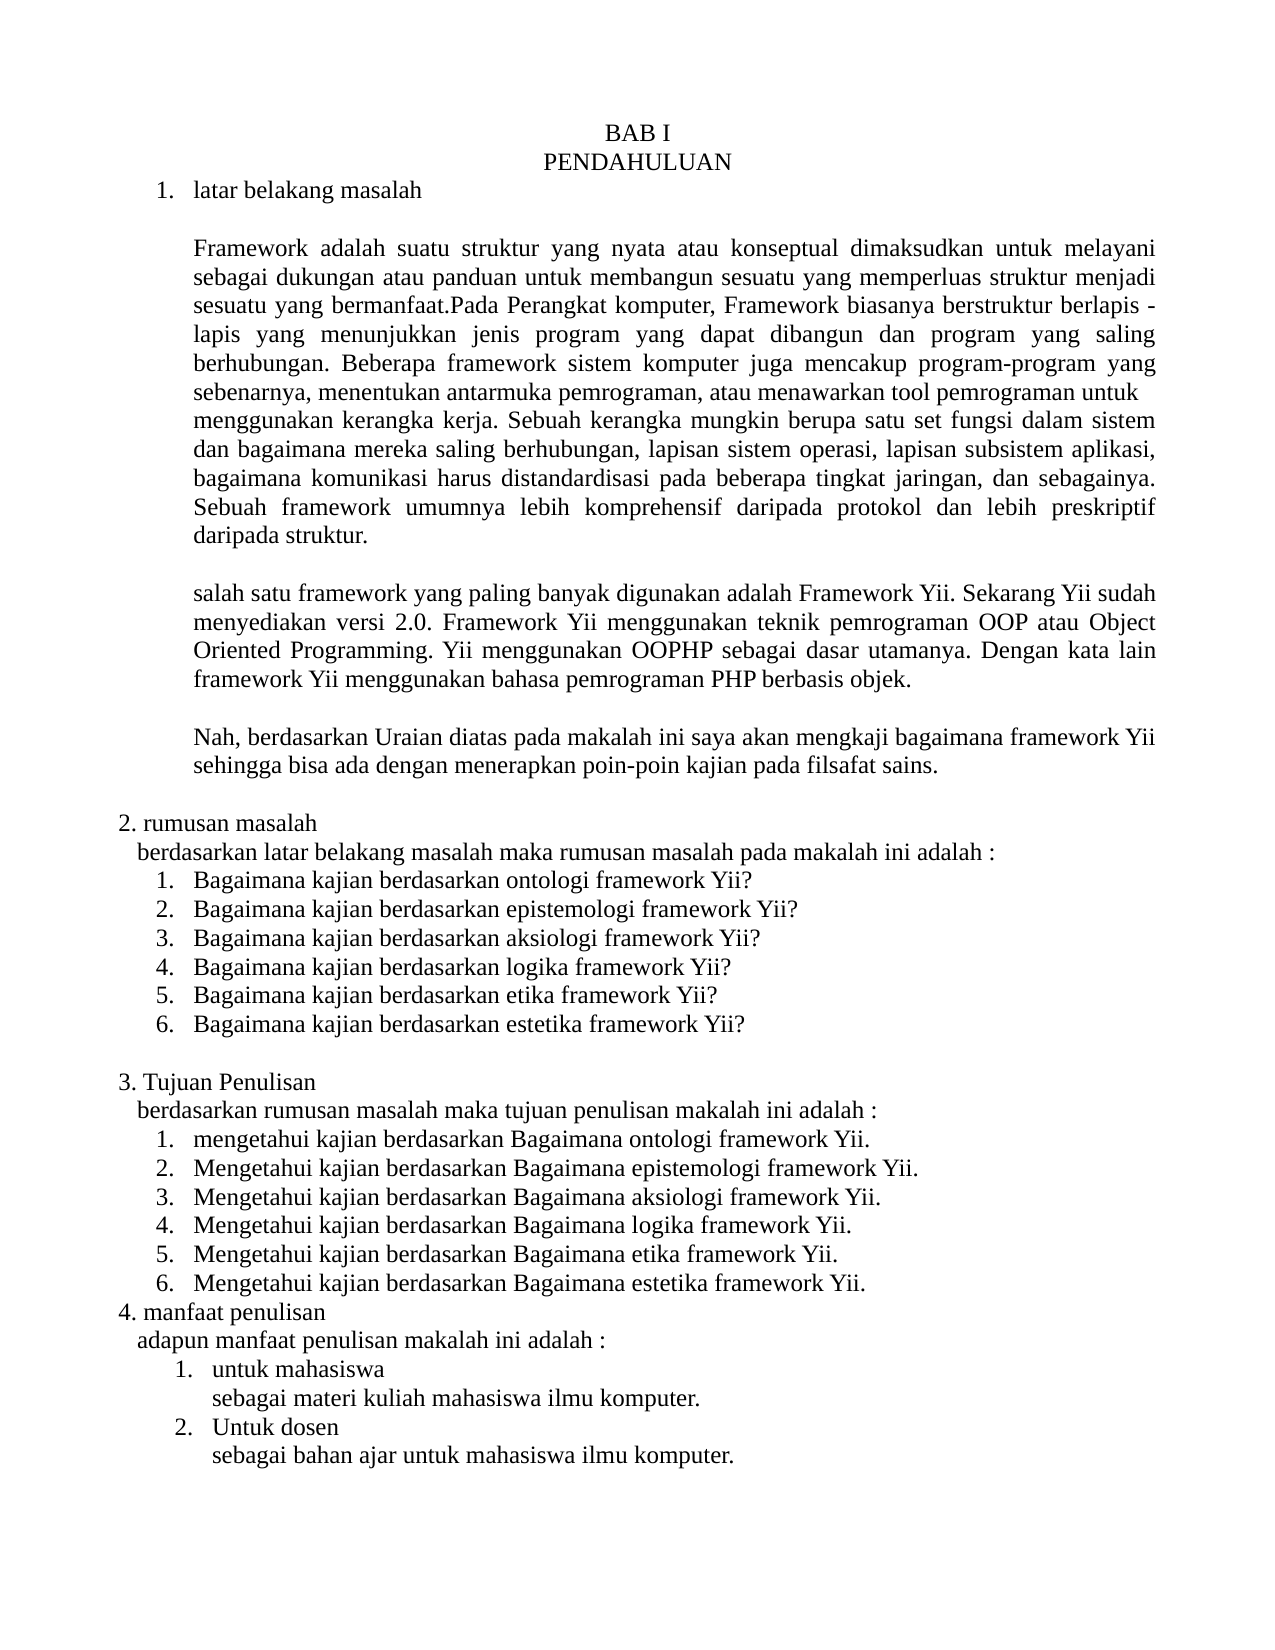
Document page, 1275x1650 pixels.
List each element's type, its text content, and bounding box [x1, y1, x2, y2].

text 4. manfaat penulisan [118, 1297, 1157, 1326]
list untuk mahasiswa [174, 1354, 1157, 1383]
list Mengetahui kajian berdasarkan Bagaimana estetika framework Yii. [156, 1268, 1157, 1297]
text salah satu framework yang paling banyak digunakan adalah Framework Yii. Sekarang Yii sudah menyediakan versi 2.0. Framework Yii menggunakan teknik pemrograman OOP atau Object Oriented Programming. Yii menggunakan OOPHP sebagai dasar utamanya. Dengan kata lain framework Yii menggunakan bahasa pemrograman PHP berbasis objek. [193, 578, 1157, 693]
list Mengetahui kajian berdasarkan Bagaimana epistemologi framework Yii. [156, 1153, 1157, 1182]
list latar belakang masalah [156, 176, 1157, 204]
list Bagaimana kajian berdasarkan logika framework Yii? [156, 952, 1157, 981]
list Mengetahui kajian berdasarkan Bagaimana aksiologi framework Yii. [156, 1182, 1157, 1211]
list Bagaimana kajian berdasarkan epistemologi framework Yii? [156, 894, 1157, 923]
list Bagaimana kajian berdasarkan ontologi framework Yii? [156, 866, 1157, 894]
list sebagai materi kuliah mahasiswa ilmu komputer. [174, 1383, 1157, 1412]
text adapun manfaat penulisan makalah ini adalah : [137, 1326, 1157, 1354]
text berdasarkan rumusan masalah maka tujuan penulisan makalah ini adalah : [118, 1096, 1157, 1124]
text PENDAHULUAN [118, 147, 1157, 176]
list Untuk dosen [174, 1412, 1157, 1441]
list Bagaimana kajian berdasarkan aksiologi framework Yii? [156, 923, 1157, 952]
list Bagaimana kajian berdasarkan etika framework Yii? [156, 981, 1157, 1009]
list mengetahui kajian berdasarkan Bagaimana ontologi framework Yii. [156, 1124, 1157, 1153]
text Nah, berdasarkan Uraian diatas pada makalah ini saya akan mengkaji bagaimana framework Yii sehingga bisa ada dengan menerapkan poin-poin kajian pada filsafat sains. [193, 722, 1157, 779]
text 3. Tujuan Penulisan [118, 1067, 1157, 1096]
text BAB I [118, 118, 1157, 147]
text Framework adalah suatu struktur yang nyata atau konseptual dimaksudkan untuk melayani sebagai dukungan atau panduan untuk membangun sesuatu yang memperluas struktur menjadi sesuatu yang bermanfaat.Pada Perangkat komputer, Framework biasanya berstruktur berlapis - lapis yang menunjukkan jenis program yang dapat dibangun dan program yang saling berhubungan. Beberapa framework sistem komputer juga mencakup program-program yang sebenarnya, menentukan antarmuka pemrograman, atau menawarkan tool pemrograman untuk [193, 233, 1157, 406]
list Mengetahui kajian berdasarkan Bagaimana etika framework Yii. [156, 1239, 1157, 1268]
list sebagai bahan ajar untuk mahasiswa ilmu komputer. [174, 1441, 1157, 1469]
list Bagaimana kajian berdasarkan estetika framework Yii? [156, 1009, 1157, 1038]
text 2. rumusan masalah [118, 808, 1157, 837]
text berdasarkan latar belakang masalah maka rumusan masalah pada makalah ini adalah : [118, 837, 1157, 866]
text menggunakan kerangka kerja. Sebuah kerangka mungkin berupa satu set fungsi dalam sistem dan bagaimana mereka saling berhubungan, lapisan sistem operasi, lapisan subsistem aplikasi, bagaimana komunikasi harus distandardisasi pada beberapa tingkat jaringan, dan sebagainya. Sebuah framework umumnya lebih komprehensif daripada protokol dan lebih preskriptif daripada struktur. [193, 406, 1157, 549]
list Mengetahui kajian berdasarkan Bagaimana logika framework Yii. [156, 1211, 1157, 1239]
